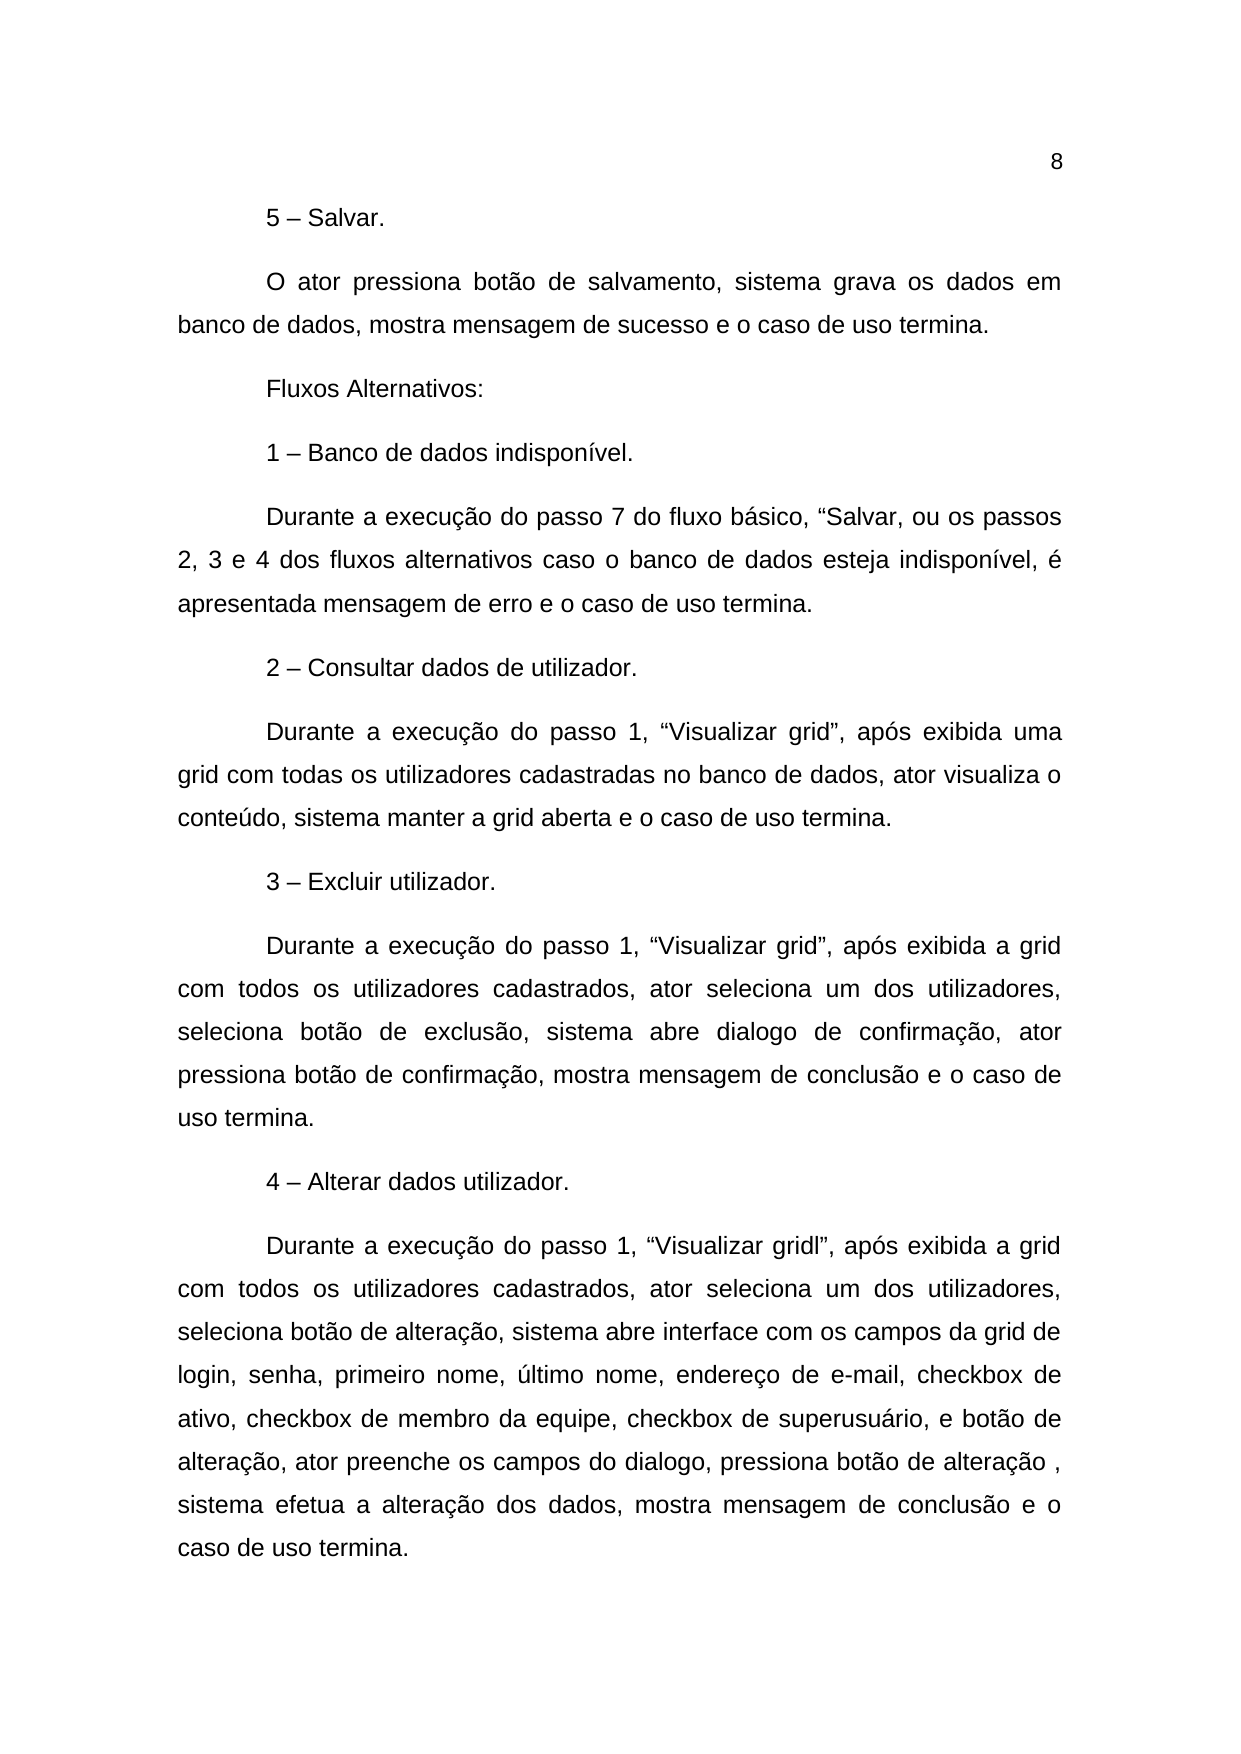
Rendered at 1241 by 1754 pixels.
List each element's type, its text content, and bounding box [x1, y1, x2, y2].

text 4 – Alterar dados utilizador. [177, 1167, 1063, 1196]
text Durante a execução do passo 1, “Visualizar gridl”, após exibida a grid com todos os utilizadores cadastrados, ator seleciona um dos utilizadores, seleciona botão de alteração, sistema abre interface com os campos da grid de login, senha, primeiro nome, último nome, endereço de e-mail, checkbox de ativo, checkbox de membro da equipe, checkbox de superusuário, e botão de alteração, ator preenche os campos do dialogo, pressiona botão de alteração , sistema efetua a alteração dos dados, mostra mensagem de conclusão e o caso de uso termina. [177, 1231, 1063, 1562]
text 3 – Excluir utilizador. [177, 867, 1063, 896]
text 2 – Consultar dados de utilizador. [177, 653, 1063, 681]
text 5 – Salvar. [177, 203, 1063, 232]
text Durante a execução do passo 1, “Visualizar grid”, após exibida uma grid com todas os utilizadores cadastradas no banco de dados, ator visualiza o conteúdo, sistema manter a grid aberta e o caso de uso termina. [177, 717, 1063, 832]
text Durante a execução do passo 1, “Visualizar grid”, após exibida a grid com todos os utilizadores cadastrados, ator seleciona um dos utilizadores, seleciona botão de exclusão, sistema abre dialogo de confirmação, ator pressiona botão de confirmação, mostra mensagem de conclusão e o caso de uso termina. [177, 931, 1063, 1132]
text O ator pressiona botão de salvamento, sistema grava os dados em banco de dados, mostra mensagem de sucesso e o caso de uso termina. [177, 267, 1063, 339]
text Fluxos Alternativos: [177, 374, 1063, 403]
text 1 – Banco de dados indisponível. [177, 438, 1063, 467]
text Durante a execução do passo 7 do fluxo básico, “Salvar, ou os passos 2, 3 e 4 dos fluxos alternativos caso o banco de dados esteja indisponível, é apresentada mensagem de erro e o caso de uso termina. [177, 502, 1063, 617]
